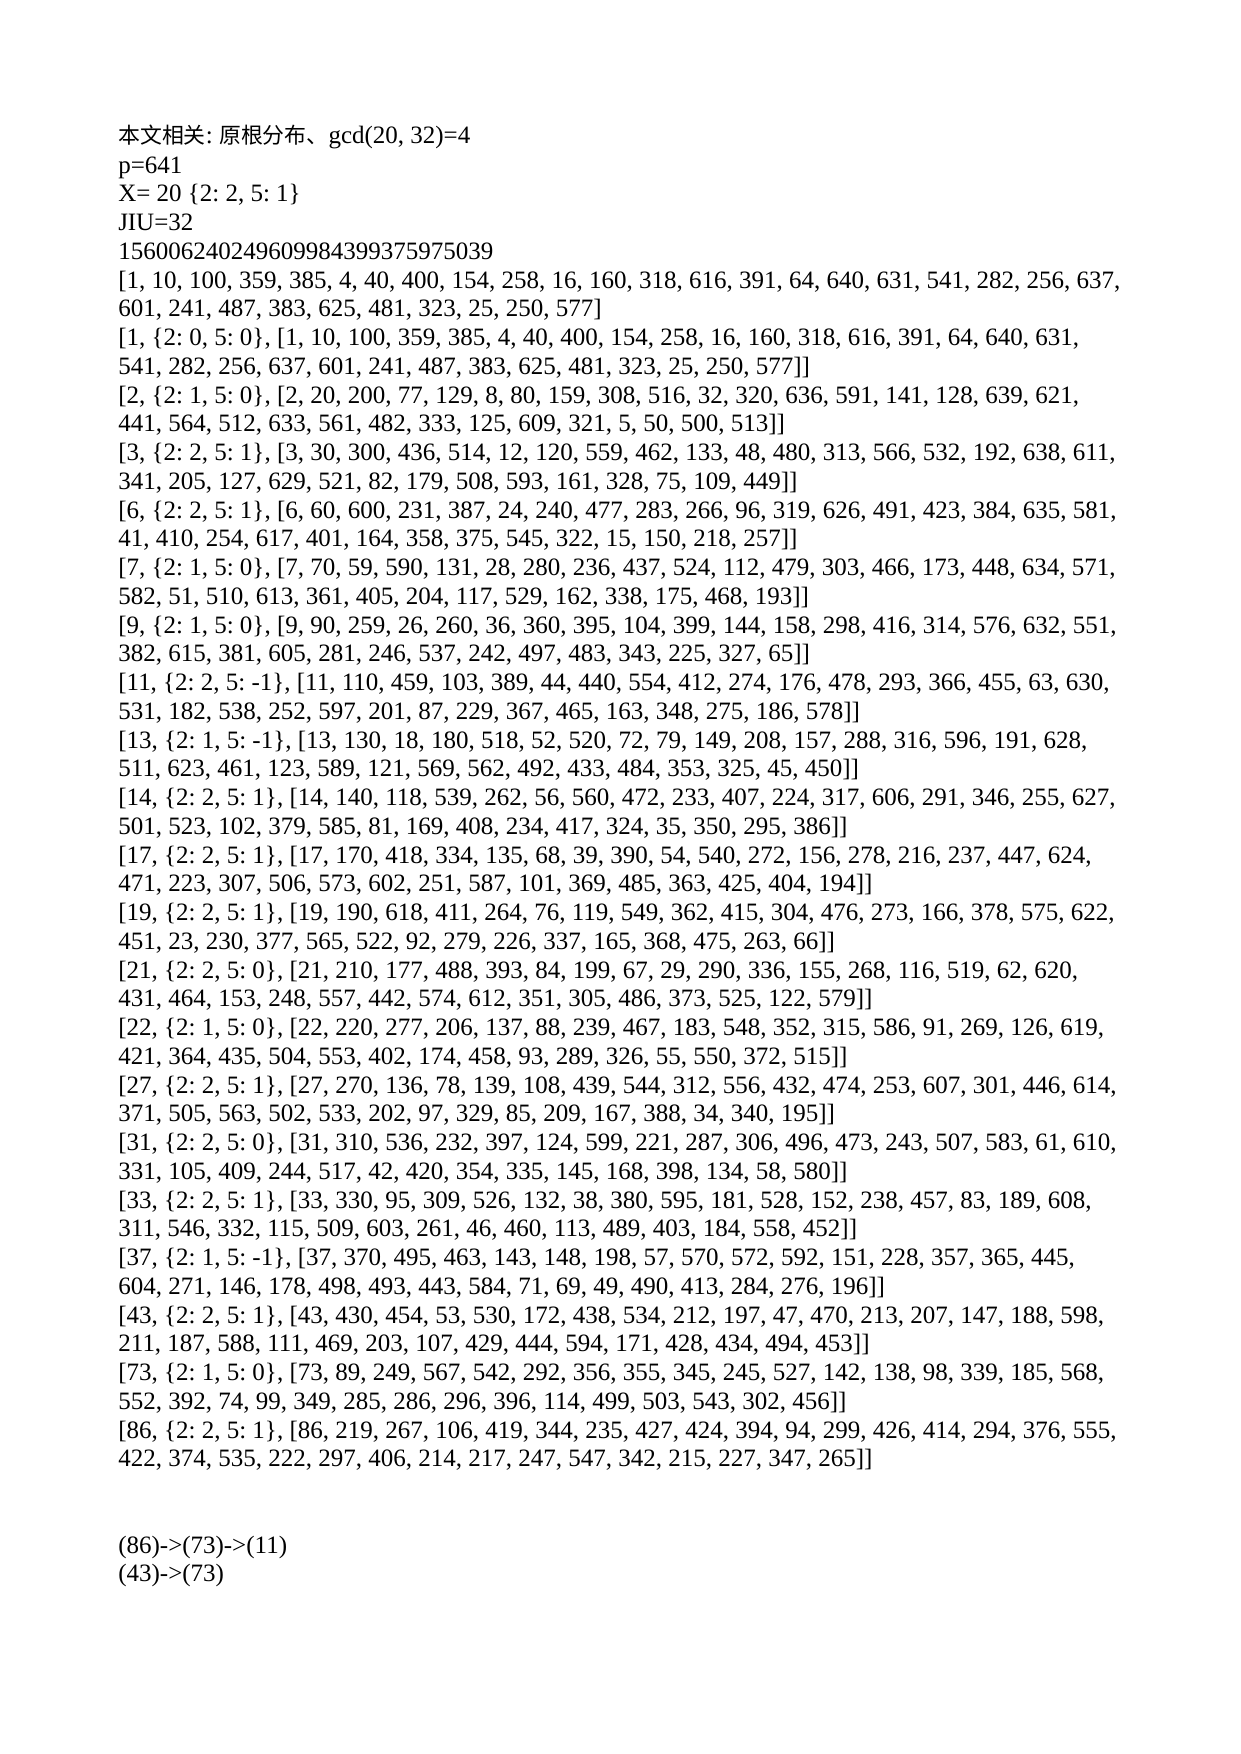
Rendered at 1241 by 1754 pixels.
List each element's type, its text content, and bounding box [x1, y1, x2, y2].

text [37, {2: 1, 5: -1}, [37, 370, 495, 463, 143, 148, 198, 57, 570, 572, 592, 151, 228, 357, 365, 445, 604, 271, 146, 178, 498, 493, 443, 584, 71, 69, 49, 490, 413, 284, 276, 196]] [118, 1242, 1122, 1300]
text (43)->(73) [118, 1558, 1122, 1587]
text [6, {2: 2, 5: 1}, [6, 60, 600, 231, 387, 24, 240, 477, 283, 266, 96, 319, 626, 491, 423, 384, 635, 581, 41, 410, 254, 617, 401, 164, 358, 375, 545, 322, 15, 150, 218, 257]] [118, 495, 1122, 552]
text [13, {2: 1, 5: -1}, [13, 130, 18, 180, 518, 52, 520, 72, 79, 149, 208, 157, 288, 316, 596, 191, 628, 511, 623, 461, 123, 589, 121, 569, 562, 492, 433, 484, 353, 325, 45, 450]] [118, 725, 1122, 782]
text [31, {2: 2, 5: 0}, [31, 310, 536, 232, 397, 124, 599, 221, 287, 306, 496, 473, 243, 507, 583, 61, 610, 331, 105, 409, 244, 517, 42, 420, 354, 335, 145, 168, 398, 134, 58, 580]] [118, 1127, 1122, 1185]
text 本文相关: 原根分布、gcd(20, 32)=4 [118, 118, 1122, 150]
text [14, {2: 2, 5: 1}, [14, 140, 118, 539, 262, 56, 560, 472, 233, 407, 224, 317, 606, 291, 346, 255, 627, 501, 523, 102, 379, 585, 81, 169, 408, 234, 417, 324, 35, 350, 295, 386]] [118, 782, 1122, 840]
text [3, {2: 2, 5: 1}, [3, 30, 300, 436, 514, 12, 120, 559, 462, 133, 48, 480, 313, 566, 532, 192, 638, 611, 341, 205, 127, 629, 521, 82, 179, 508, 593, 161, 328, 75, 109, 449]] [118, 437, 1122, 495]
text p=641 [118, 150, 1122, 178]
text [27, {2: 2, 5: 1}, [27, 270, 136, 78, 139, 108, 439, 544, 312, 556, 432, 474, 253, 607, 301, 446, 614, 371, 505, 563, 502, 533, 202, 97, 329, 85, 209, 167, 388, 34, 340, 195]] [118, 1070, 1122, 1127]
text X= 20 {2: 2, 5: 1} [118, 178, 1122, 207]
text JIU=32 [118, 207, 1122, 236]
text [22, {2: 1, 5: 0}, [22, 220, 277, 206, 137, 88, 239, 467, 183, 548, 352, 315, 586, 91, 269, 126, 619, 421, 364, 435, 504, 553, 402, 174, 458, 93, 289, 326, 55, 550, 372, 515]] [118, 1012, 1122, 1070]
text 156006240249609984399375975039 [118, 236, 1122, 265]
text [19, {2: 2, 5: 1}, [19, 190, 618, 411, 264, 76, 119, 549, 362, 415, 304, 476, 273, 166, 378, 575, 622, 451, 23, 230, 377, 565, 522, 92, 279, 226, 337, 165, 368, 475, 263, 66]] [118, 897, 1122, 955]
text [43, {2: 2, 5: 1}, [43, 430, 454, 53, 530, 172, 438, 534, 212, 197, 47, 470, 213, 207, 147, 188, 598, 211, 187, 588, 111, 469, 203, 107, 429, 444, 594, 171, 428, 434, 494, 453]] [118, 1300, 1122, 1357]
text [73, {2: 1, 5: 0}, [73, 89, 249, 567, 542, 292, 356, 355, 345, 245, 527, 142, 138, 98, 339, 185, 568, 552, 392, 74, 99, 349, 285, 286, 296, 396, 114, 499, 503, 543, 302, 456]] [118, 1357, 1122, 1415]
text [11, {2: 2, 5: -1}, [11, 110, 459, 103, 389, 44, 440, 554, 412, 274, 176, 478, 293, 366, 455, 63, 630, 531, 182, 538, 252, 597, 201, 87, 229, 367, 465, 163, 348, 275, 186, 578]] [118, 667, 1122, 725]
text [1, {2: 0, 5: 0}, [1, 10, 100, 359, 385, 4, 40, 400, 154, 258, 16, 160, 318, 616, 391, 64, 640, 631, 541, 282, 256, 637, 601, 241, 487, 383, 625, 481, 323, 25, 250, 577]] [118, 322, 1122, 380]
text [33, {2: 2, 5: 1}, [33, 330, 95, 309, 526, 132, 38, 380, 595, 181, 528, 152, 238, 457, 83, 189, 608, 311, 546, 332, 115, 509, 603, 261, 46, 460, 113, 489, 403, 184, 558, 452]] [118, 1185, 1122, 1242]
text [7, {2: 1, 5: 0}, [7, 70, 59, 590, 131, 28, 280, 236, 437, 524, 112, 479, 303, 466, 173, 448, 634, 571, 582, 51, 510, 613, 361, 405, 204, 117, 529, 162, 338, 175, 468, 193]] [118, 552, 1122, 610]
text (86)->(73)->(11) [118, 1530, 1122, 1558]
text [86, {2: 2, 5: 1}, [86, 219, 267, 106, 419, 344, 235, 427, 424, 394, 94, 299, 426, 414, 294, 376, 555, 422, 374, 535, 222, 297, 406, 214, 217, 247, 547, 342, 215, 227, 347, 265]] [118, 1415, 1122, 1472]
text [21, {2: 2, 5: 0}, [21, 210, 177, 488, 393, 84, 199, 67, 29, 290, 336, 155, 268, 116, 519, 62, 620, 431, 464, 153, 248, 557, 442, 574, 612, 351, 305, 486, 373, 525, 122, 579]] [118, 955, 1122, 1012]
text [9, {2: 1, 5: 0}, [9, 90, 259, 26, 260, 36, 360, 395, 104, 399, 144, 158, 298, 416, 314, 576, 632, 551, 382, 615, 381, 605, 281, 246, 537, 242, 497, 483, 343, 225, 327, 65]] [118, 610, 1122, 667]
text [1, 10, 100, 359, 385, 4, 40, 400, 154, 258, 16, 160, 318, 616, 391, 64, 640, 631, 541, 282, 256, 637, 601, 241, 487, 383, 625, 481, 323, 25, 250, 577] [118, 265, 1122, 322]
text [2, {2: 1, 5: 0}, [2, 20, 200, 77, 129, 8, 80, 159, 308, 516, 32, 320, 636, 591, 141, 128, 639, 621, 441, 564, 512, 633, 561, 482, 333, 125, 609, 321, 5, 50, 500, 513]] [118, 380, 1122, 437]
text [17, {2: 2, 5: 1}, [17, 170, 418, 334, 135, 68, 39, 390, 54, 540, 272, 156, 278, 216, 237, 447, 624, 471, 223, 307, 506, 573, 602, 251, 587, 101, 369, 485, 363, 425, 404, 194]] [118, 840, 1122, 897]
